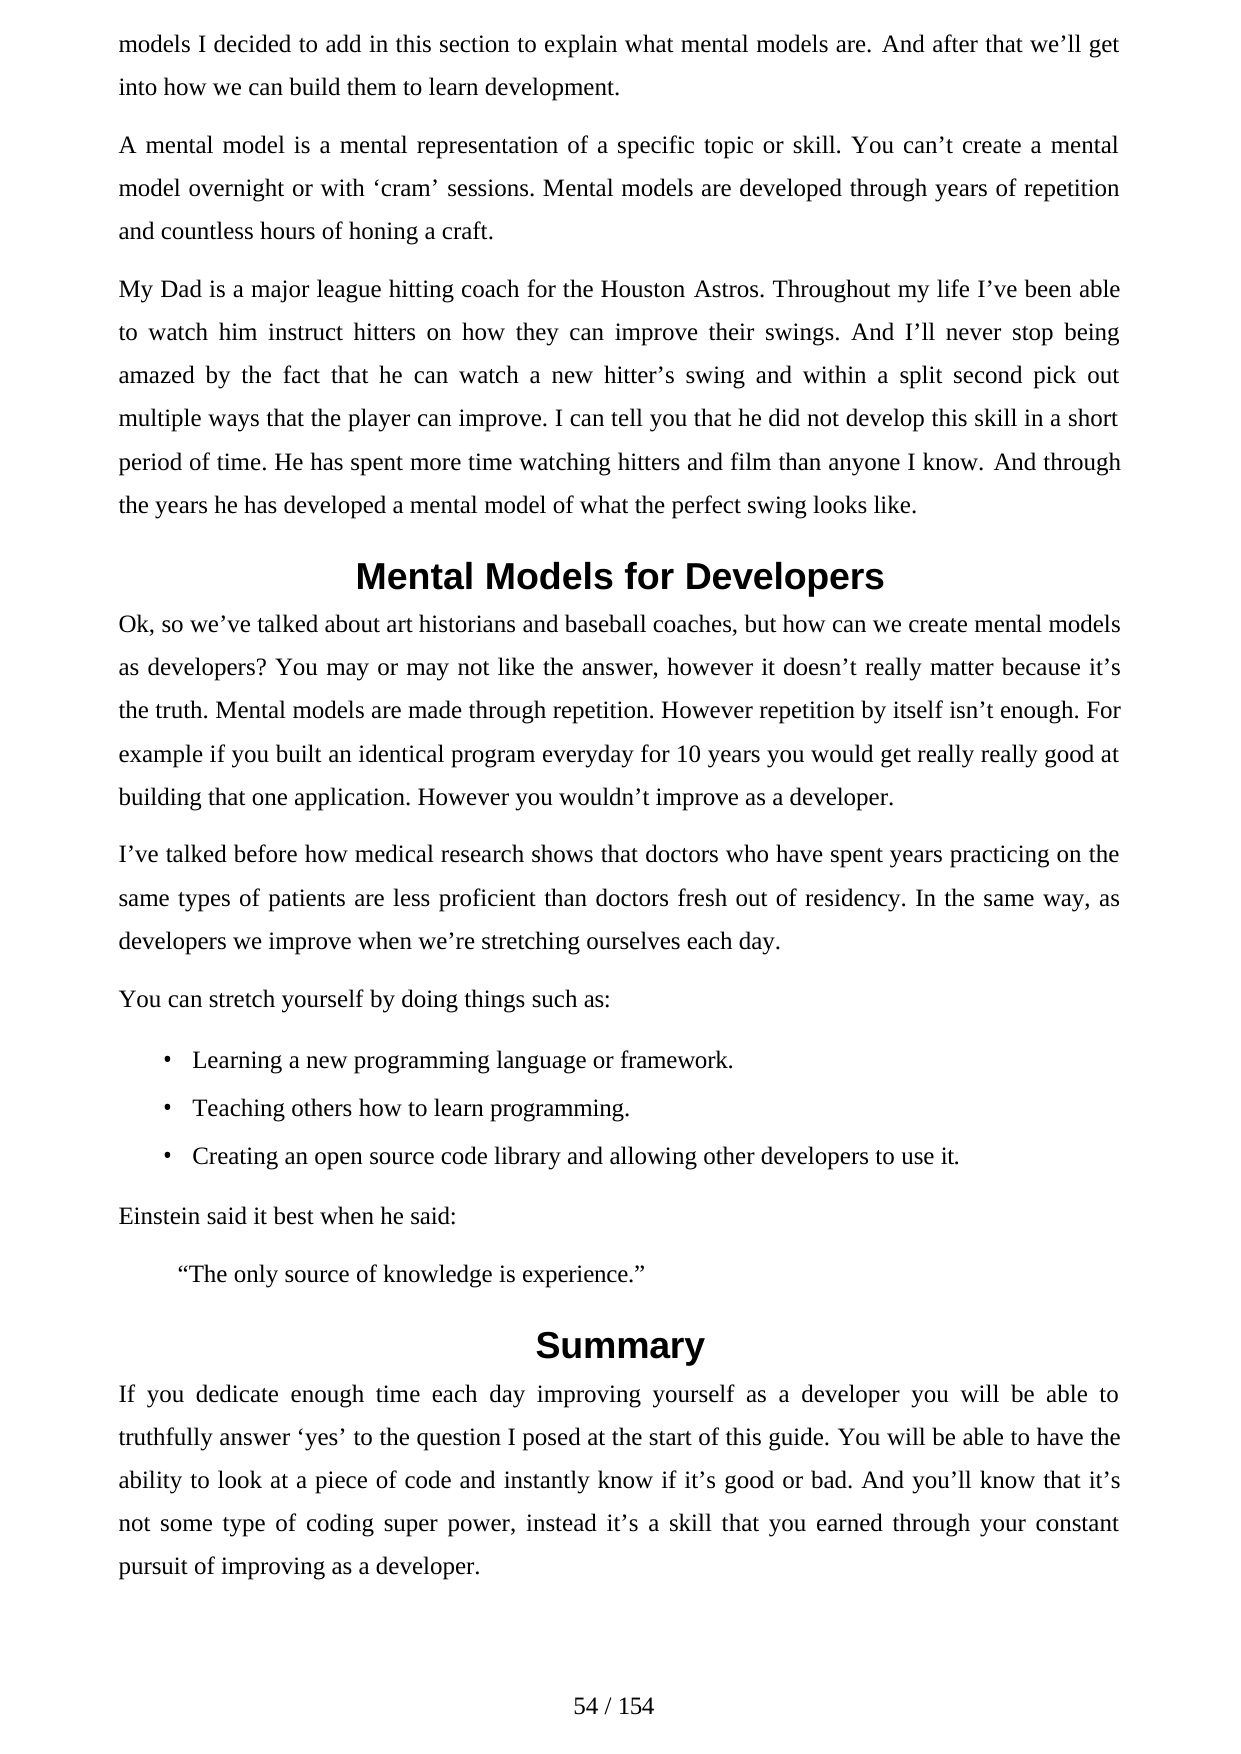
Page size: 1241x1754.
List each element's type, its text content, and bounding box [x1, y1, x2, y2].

text My Dad is a major league hitting coach for the Houston Astros. Throughout my life I’ve been able to watch him instruct hitters on how they can improve their swings. And I’ll never stop being amazed by the fact that he can watch a new hitter’s swing and within a split second pick out multiple ways that the player can improve. I can tell you that he did not develop this skill in a short period of time. He has spent more time watching hitters and film than anyone I know. And through the years he has developed a mental model of what the perfect swing looks like. [118, 274, 1121, 518]
text I’ve talked before how medical research shows that doctors who have spent years practicing on the same types of patients are less proficient than doctors fresh out of residency. In the same way, as developers we improve when we’re stretching ourselves each day. [118, 839, 1121, 954]
list Creating an open source code library and allowing other developers to use it. [163, 1138, 1211, 1172]
text “The only source of knowledge is experience.” [177, 1259, 1211, 1287]
subtitle Summary [30, 1323, 1211, 1366]
list Learning a new programming language or framework. [163, 1041, 1211, 1075]
list Teaching others how to learn programming. [163, 1089, 1211, 1124]
text Einstein said it best when he said: [118, 1201, 1211, 1230]
text Ok, so we’ve talked about art historians and baseball coaches, but how can we create mental models as developers? You may or may not like the answer, however it doesn’t really matter because it’s the truth. Mental models are made through repetition. However repetition by itself isn’t enough. For example if you built an identical program everyday for 10 years you would get really really good at building that one application. However you wouldn’t improve as a developer. [118, 609, 1122, 811]
text models I decided to add in this section to explain what mental models are. And after that we’ll get into how we can build them to learn development. [118, 29, 1120, 101]
text You can stretch yourself by doing things such as: [118, 984, 1211, 1012]
subtitle Mental Models for Developers [29, 554, 1211, 597]
text A mental model is a mental representation of a specific topic or skill. You can’t create a mental model overnight or with ‘cram’ sessions. Mental models are developed through years of repetition and countless hours of honing a craft. [118, 130, 1121, 245]
text If you dedicate enough time each day improving yourself as a developer you will be able to truthfully answer ‘yes’ to the question I posed at the start of this guide. You will be able to have the ability to look at a piece of code and instantly know if it’s good or bad. And you’ll know that it’s not some type of coding super power, instead it’s a skill that you earned through your constant pursuit of improving as a developer. [118, 1379, 1121, 1580]
